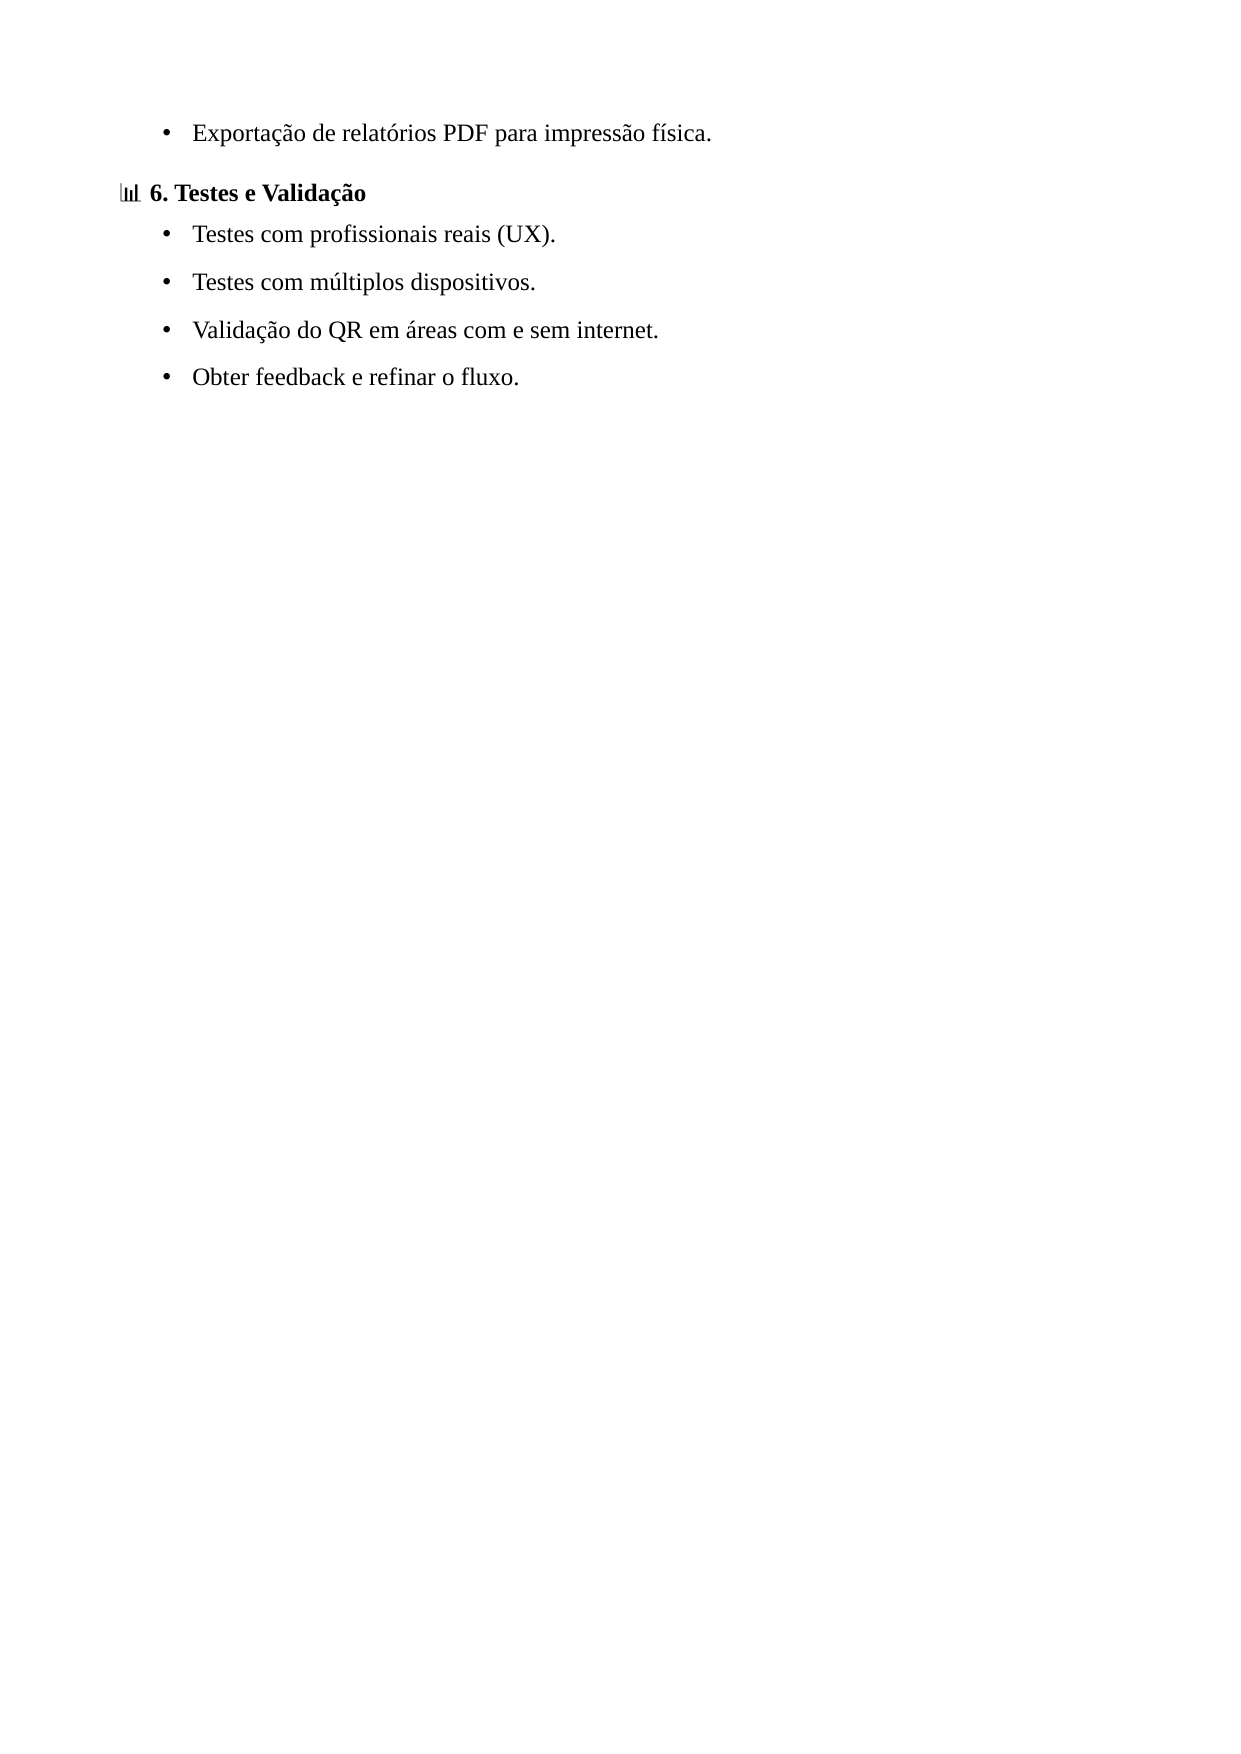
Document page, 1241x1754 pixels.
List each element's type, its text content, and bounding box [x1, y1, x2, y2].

list Validação do QR em áreas com e sem internet. [162, 315, 1122, 343]
list Testes com profissionais reais (UX). [162, 219, 1122, 248]
list Exportação de relatórios PDF para impressão física. [162, 118, 1122, 147]
list Testes com múltiplos dispositivos. [162, 267, 1122, 296]
list Obter feedback e refinar o fluxo. [162, 362, 1122, 391]
subtitle 📊 6. Testes e Validação [118, 178, 1122, 207]
